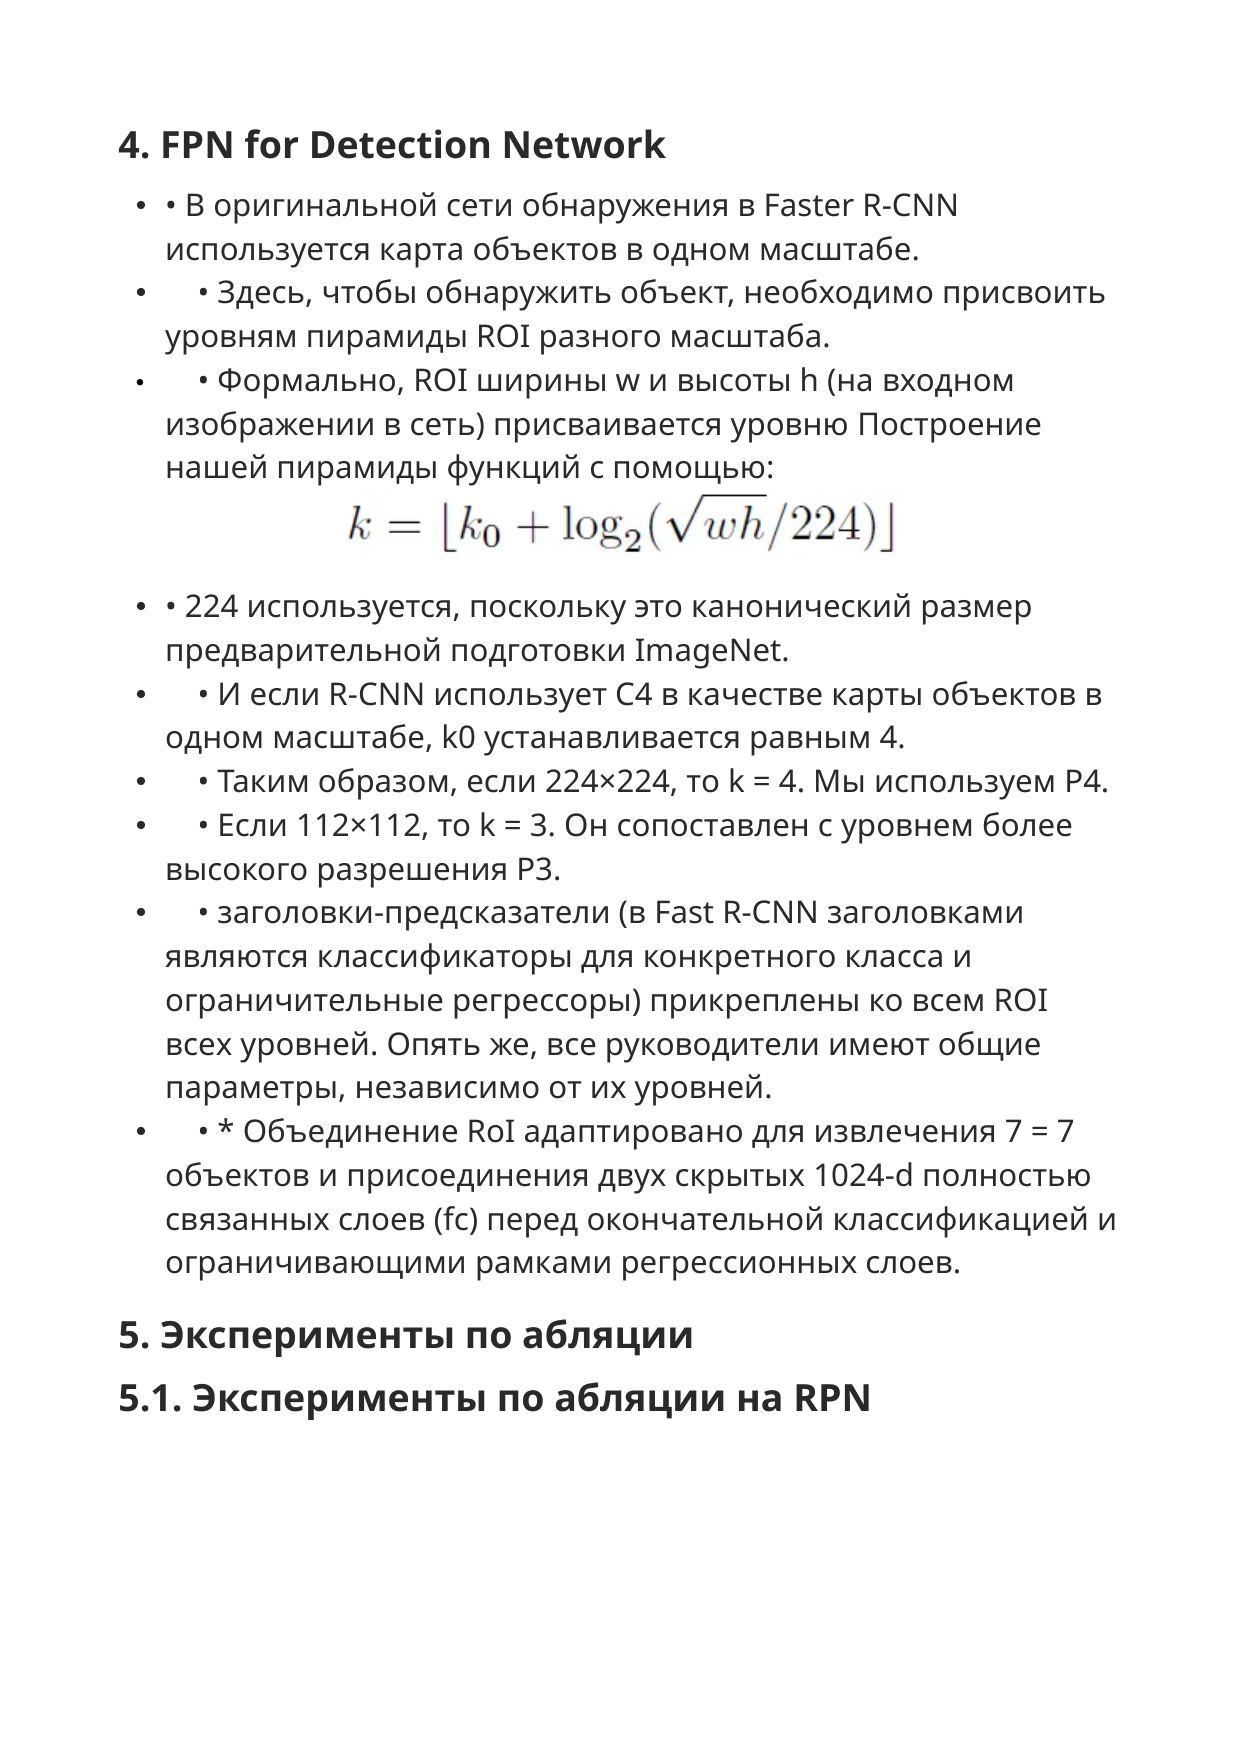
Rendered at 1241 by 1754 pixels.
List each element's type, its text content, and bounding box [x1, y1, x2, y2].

subtitle 5. Эксперименты по абляции [118, 1308, 1122, 1359]
picture [340, 487, 900, 560]
list • И если R-CNN использует C4 в качестве карты объектов в одном масштабе, k0 устанавливается равным 4. [165, 671, 1122, 758]
list • В оригинальной сети обнаружения в Faster R-CNN используется карта объектов в одном масштабе. [165, 182, 1122, 269]
list • Здесь, чтобы обнаружить объект, необходимо присвоить уровням пирамиды ROI разного масштаба. [165, 269, 1122, 357]
text 5.1. Эксперименты по абляции на RPN [118, 1372, 1122, 1423]
list • * Объединение RoI адаптировано для извлечения 7 = 7 объектов и присоединения двух скрытых 1024-d полностью связанных слоев (fc) перед окончательной классификацией и ограничивающими рамками регрессионных слоев. [165, 1108, 1122, 1283]
list • Формально, ROI ширины w и высоты h (на входном изображении в сеть) присваивается уровню Построение нашей пирамиды функций с помощью: [165, 357, 1122, 488]
list • Если 112×112, то k = 3. Он сопоставлен с уровнем более высокого разрешения P3. [165, 802, 1122, 889]
list • заголовки-предсказатели (в Fast R-CNN заголовками являются классификаторы для конкретного класса и ограничительные регрессоры) прикреплены ко всем ROI всех уровней. Опять же, все руководители имеют общие параметры, независимо от их уровней. [165, 889, 1122, 1108]
list • Таким образом, если 224×224, то k = 4. Мы используем P4. [165, 758, 1122, 802]
list • 224 используется, поскольку это канонический размер предварительной подготовки ImageNet. [165, 583, 1122, 671]
subtitle 4. FPN for Detection Network [118, 118, 1122, 169]
